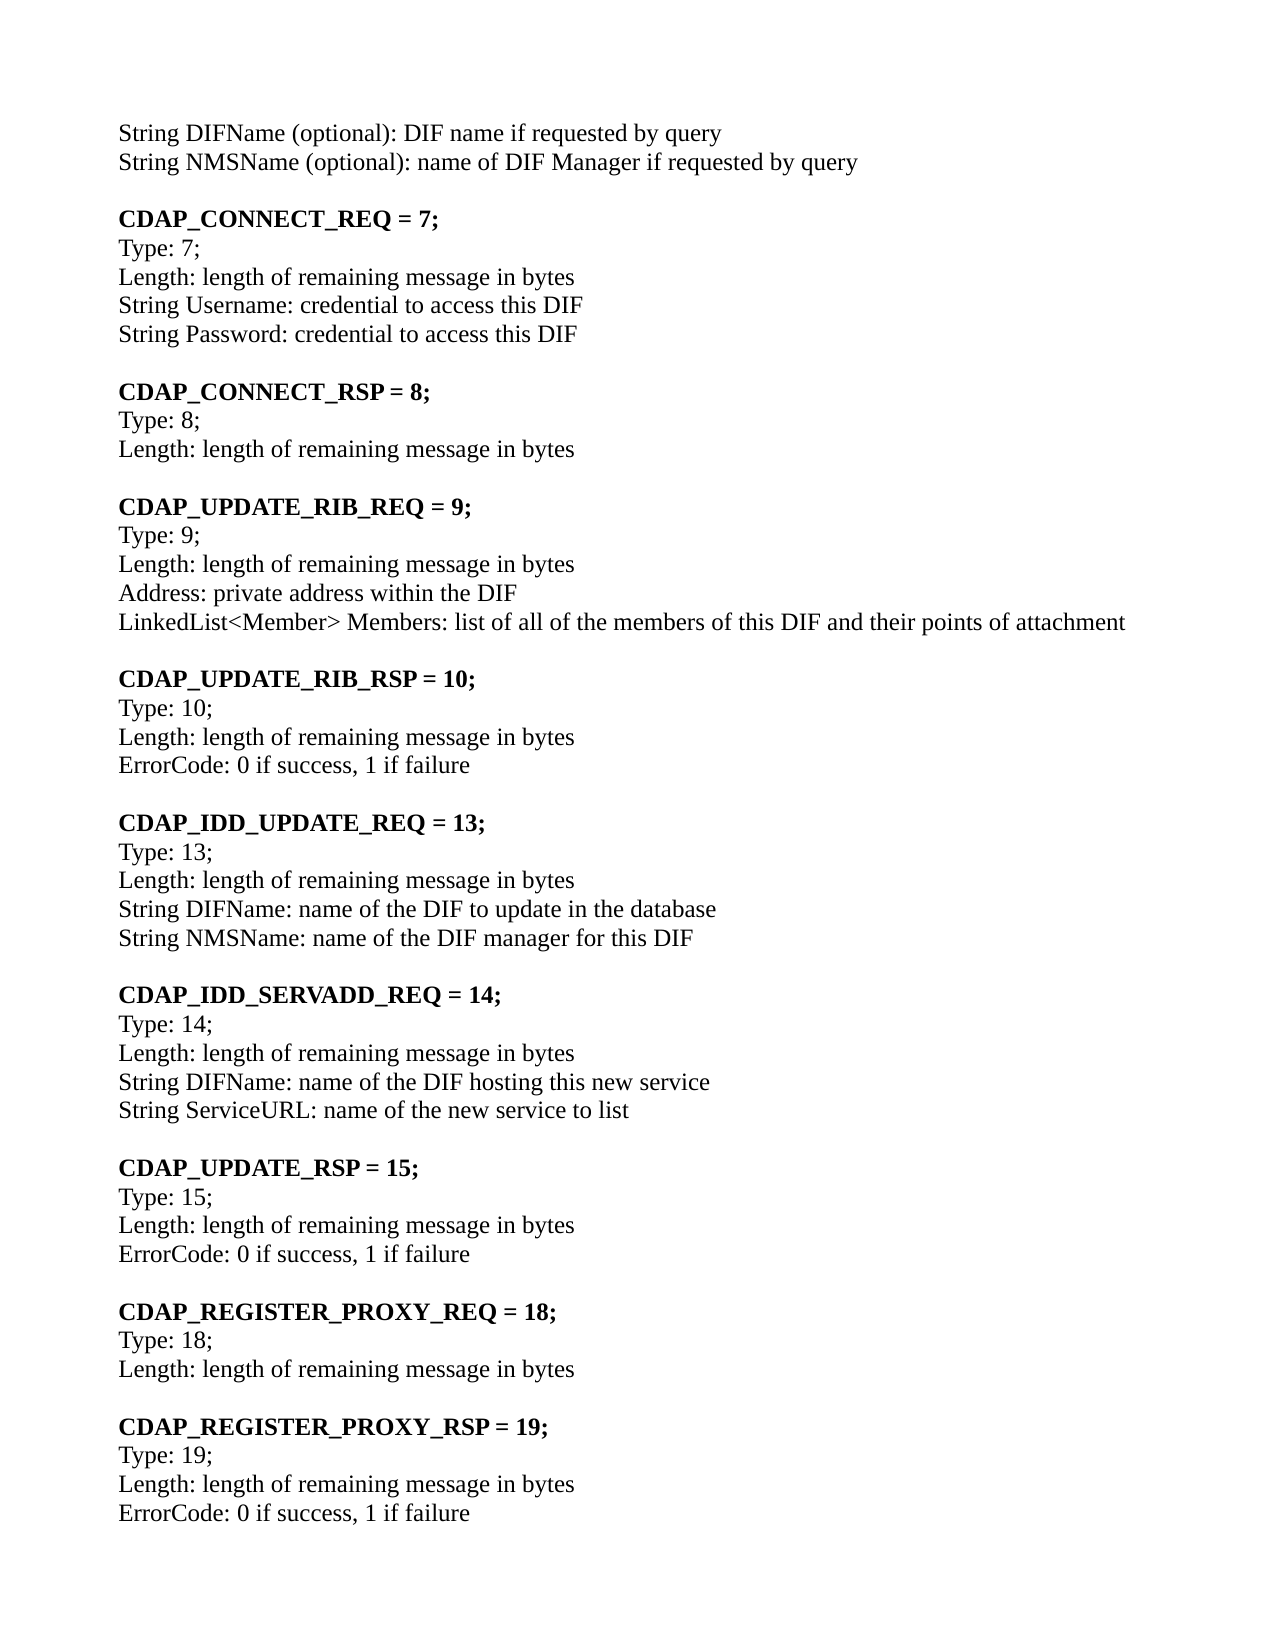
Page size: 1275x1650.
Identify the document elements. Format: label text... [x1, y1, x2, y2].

text Type: 13; [118, 837, 1157, 866]
text String Username: credential to access this DIF [118, 291, 1157, 319]
text Length: length of remaining message in bytes [118, 1038, 1157, 1067]
text String ServiceURL: name of the new service to list [118, 1096, 1157, 1124]
text Length: length of remaining message in bytes [118, 1469, 1157, 1498]
text CDAP_REGISTER_PROXY_RSP = 19; [118, 1412, 1157, 1441]
text String NMSName (optional): name of DIF Manager if requested by query [118, 147, 1157, 176]
text CDAP_IDD_SERVADD_REQ = 14; [118, 981, 1157, 1009]
text String DIFName: name of the DIF to update in the database [118, 894, 1157, 923]
text String NMSName: name of the DIF manager for this DIF [118, 923, 1157, 952]
text CDAP_UPDATE_RIB_RSP = 10; [118, 664, 1157, 693]
text Address: private address within the DIF [118, 578, 1157, 607]
text Type: 7; [118, 233, 1157, 262]
text String DIFName: name of the DIF hosting this new service [118, 1067, 1157, 1096]
text ErrorCode: 0 if success, 1 if failure [118, 1498, 1157, 1527]
text Type: 18; [118, 1326, 1157, 1354]
text Type: 14; [118, 1009, 1157, 1038]
text ErrorCode: 0 if success, 1 if failure [118, 751, 1157, 779]
text ErrorCode: 0 if success, 1 if failure [118, 1239, 1157, 1268]
text Type: 8; [118, 406, 1157, 434]
text Length: length of remaining message in bytes [118, 1354, 1157, 1383]
text Type: 19; [118, 1441, 1157, 1469]
text CDAP_UPDATE_RSP = 15; [118, 1153, 1157, 1182]
text Length: length of remaining message in bytes [118, 1211, 1157, 1239]
text Length: length of remaining message in bytes [118, 434, 1157, 463]
text CDAP_REGISTER_PROXY_REQ = 18; [118, 1297, 1157, 1326]
text String Password: credential to access this DIF [118, 319, 1157, 348]
text Length: length of remaining message in bytes [118, 722, 1157, 751]
text String DIFName (optional): DIF name if requested by query [118, 118, 1157, 147]
text CDAP_UPDATE_RIB_REQ = 9; [118, 492, 1157, 521]
text CDAP_CONNECT_RSP = 8; [118, 377, 1157, 406]
text Type: 10; [118, 693, 1157, 722]
text CDAP_IDD_UPDATE_REQ = 13; [118, 808, 1157, 837]
text CDAP_CONNECT_REQ = 7; [118, 204, 1157, 233]
text Type: 15; [118, 1182, 1157, 1211]
text Length: length of remaining message in bytes [118, 262, 1157, 291]
text Length: length of remaining message in bytes [118, 866, 1157, 894]
text Length: length of remaining message in bytes [118, 549, 1157, 578]
text Type: 9; [118, 521, 1157, 549]
text LinkedList<Member> Members: list of all of the members of this DIF and their points of attachment [118, 607, 1157, 636]
